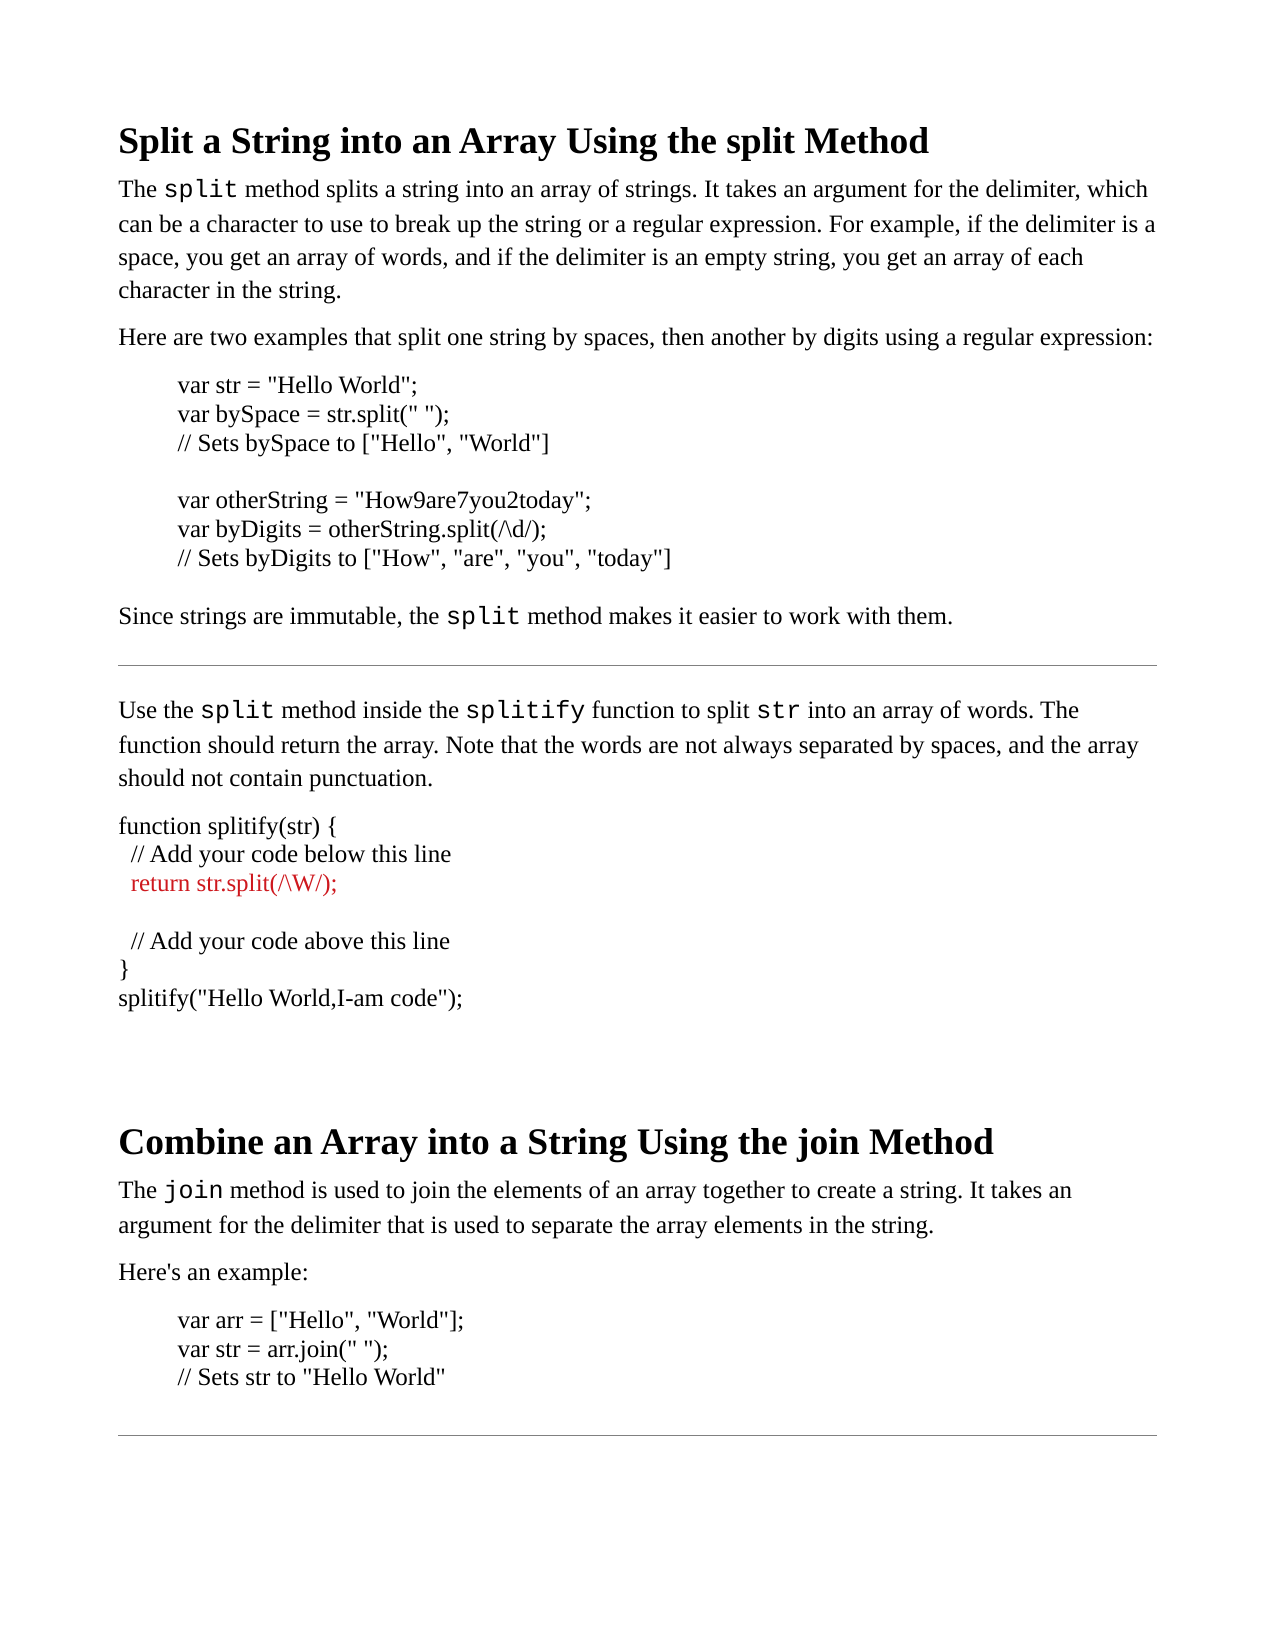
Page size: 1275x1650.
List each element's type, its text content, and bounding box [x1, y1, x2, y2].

text var arr = ["Hello", "World"]; var str = arr.join(" "); // Sets str to "Hello World" [177, 1305, 1098, 1391]
text The split method splits a string into an array of strings. It takes an argument for the delimiter, which can be a character to use to break up the string or a regular expression. For example, if the delimiter is a space, you get an array of words, and if the delimiter is an empty string, you get an array of each character in the string. [118, 174, 1157, 304]
text Since strings are immutable, the split method makes it easier to work with them. [118, 601, 1157, 632]
text Here's an example: [118, 1257, 1157, 1286]
subtitle Combine an Array into a String Using the join Method [118, 1119, 1157, 1162]
text Here are two examples that split one string by spaces, then another by digits using a regular expression: [118, 322, 1157, 351]
text Use the split method inside the splitify function to split str into an array of words. The function should return the array. Note that the words are not always separated by spaces, and the array should not contain punctuation. [118, 695, 1157, 792]
text } [118, 954, 1157, 983]
text // Add your code below this line [118, 839, 1157, 868]
text The join method is used to join the elements of an array together to create a string. It takes an argument for the delimiter that is used to separate the array elements in the string. [118, 1175, 1157, 1238]
text var str = "Hello World"; var bySpace = str.split(" "); // Sets bySpace to ["Hello", "World"] var otherString = "How9are7you2today"; var byDigits = otherString.split(/\d/); // Sets byDigits to ["How", "are", "you", "today"] [177, 370, 1098, 571]
text splitify("Hello World,I-am code"); [118, 983, 1157, 1012]
subtitle Split a String into an Array Using the split Method [118, 118, 1157, 161]
text return str.split(/\W/); [118, 868, 1157, 897]
text function splitify(str) { [118, 811, 1157, 839]
text // Add your code above this line [118, 926, 1157, 954]
